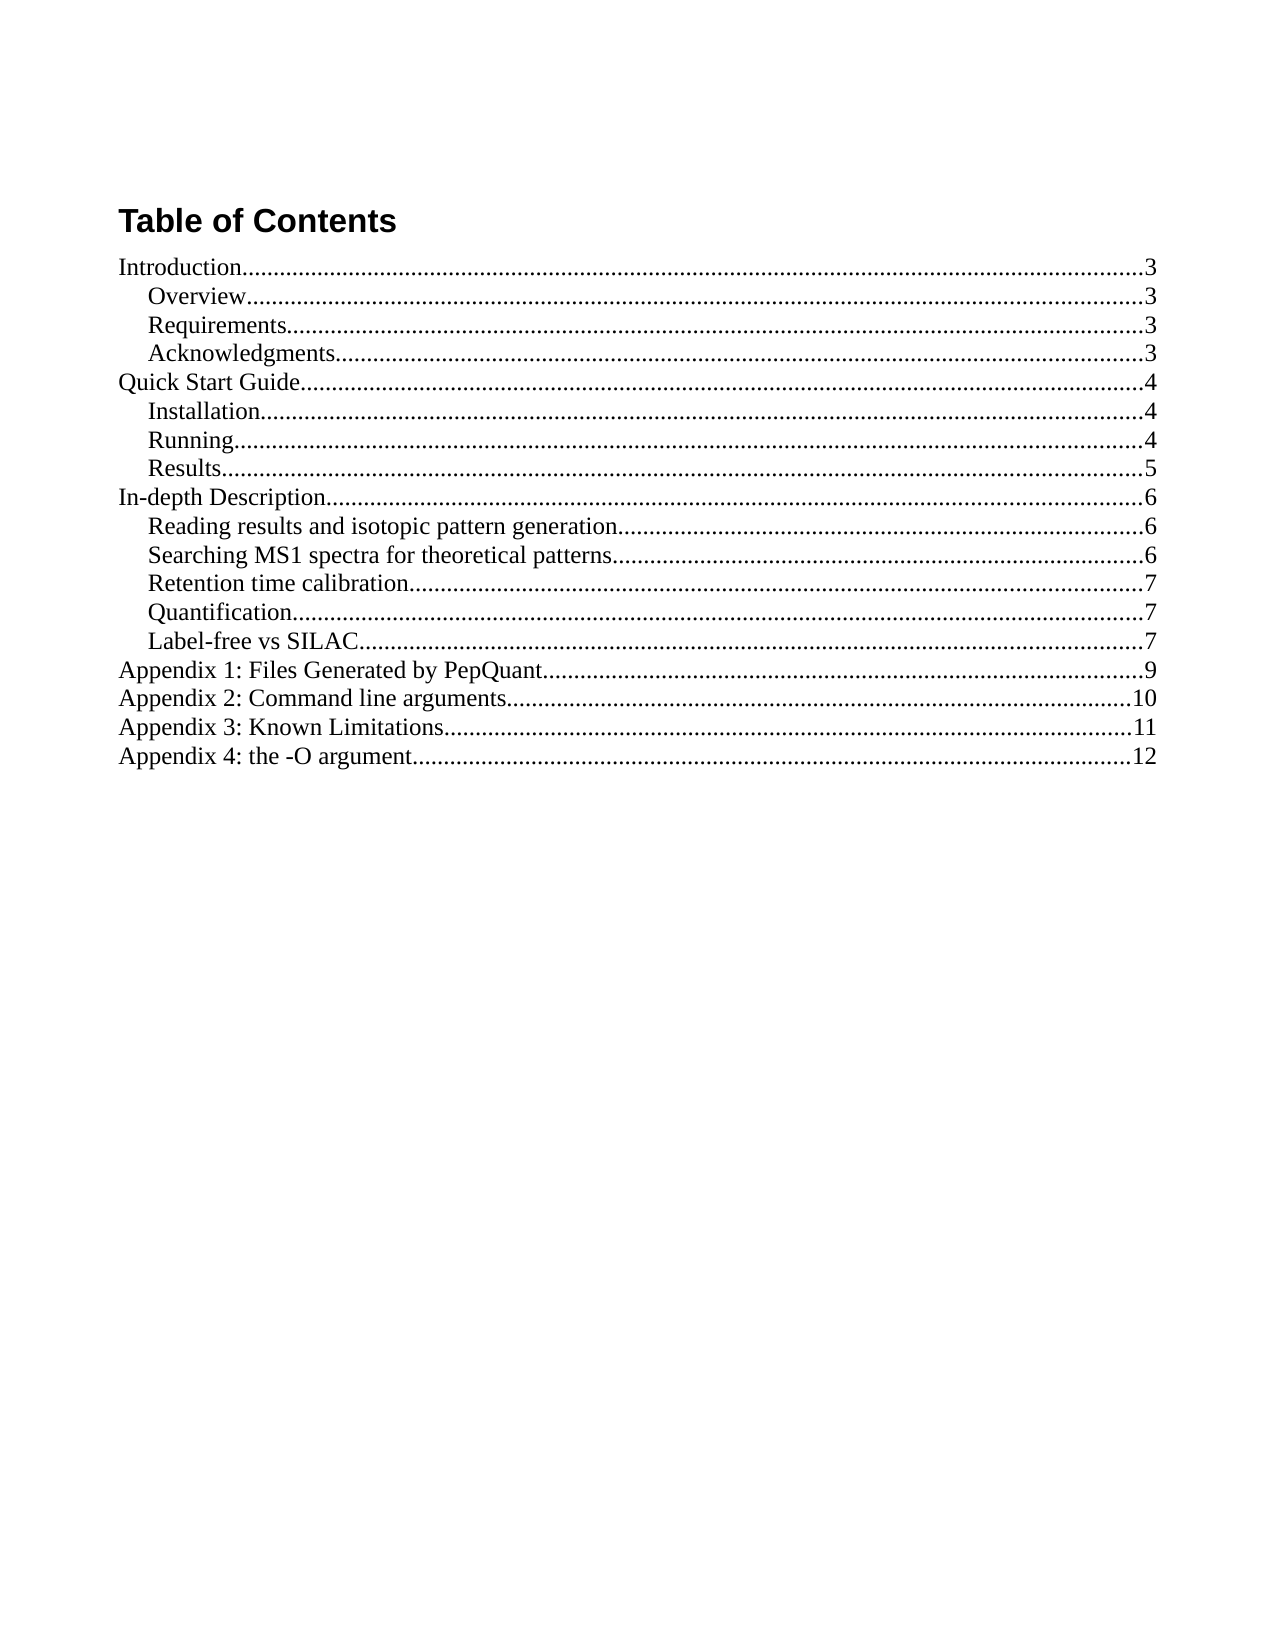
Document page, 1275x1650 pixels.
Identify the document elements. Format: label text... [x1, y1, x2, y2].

text Appendix 3: Known Limitations 11 [118, 712, 1157, 741]
text Searching MS1 spectra for theoretical patterns 6 [148, 540, 1157, 568]
text Appendix 1: Files Generated by PepQuant 9 [118, 655, 1157, 683]
subtitle Table of Contents [118, 201, 1157, 240]
text Results 5 [148, 453, 1157, 482]
text In-depth Description 6 [118, 482, 1157, 511]
text Appendix 4: the -O argument 12 [118, 741, 1157, 770]
text Quantification 7 [148, 597, 1157, 626]
text Requirements 3 [148, 310, 1157, 338]
text Retention time calibration 7 [148, 568, 1157, 597]
text Label-free vs SILAC 7 [148, 626, 1157, 655]
text Appendix 2: Command line arguments 10 [118, 683, 1157, 712]
text Running 4 [148, 425, 1157, 453]
text Acknowledgments 3 [148, 338, 1157, 367]
text Installation 4 [148, 396, 1157, 425]
text Introduction 3 [118, 252, 1157, 281]
text Reading results and isotopic pattern generation 6 [148, 511, 1157, 540]
text Overview 3 [148, 281, 1157, 310]
text Quick Start Guide 4 [118, 367, 1157, 396]
